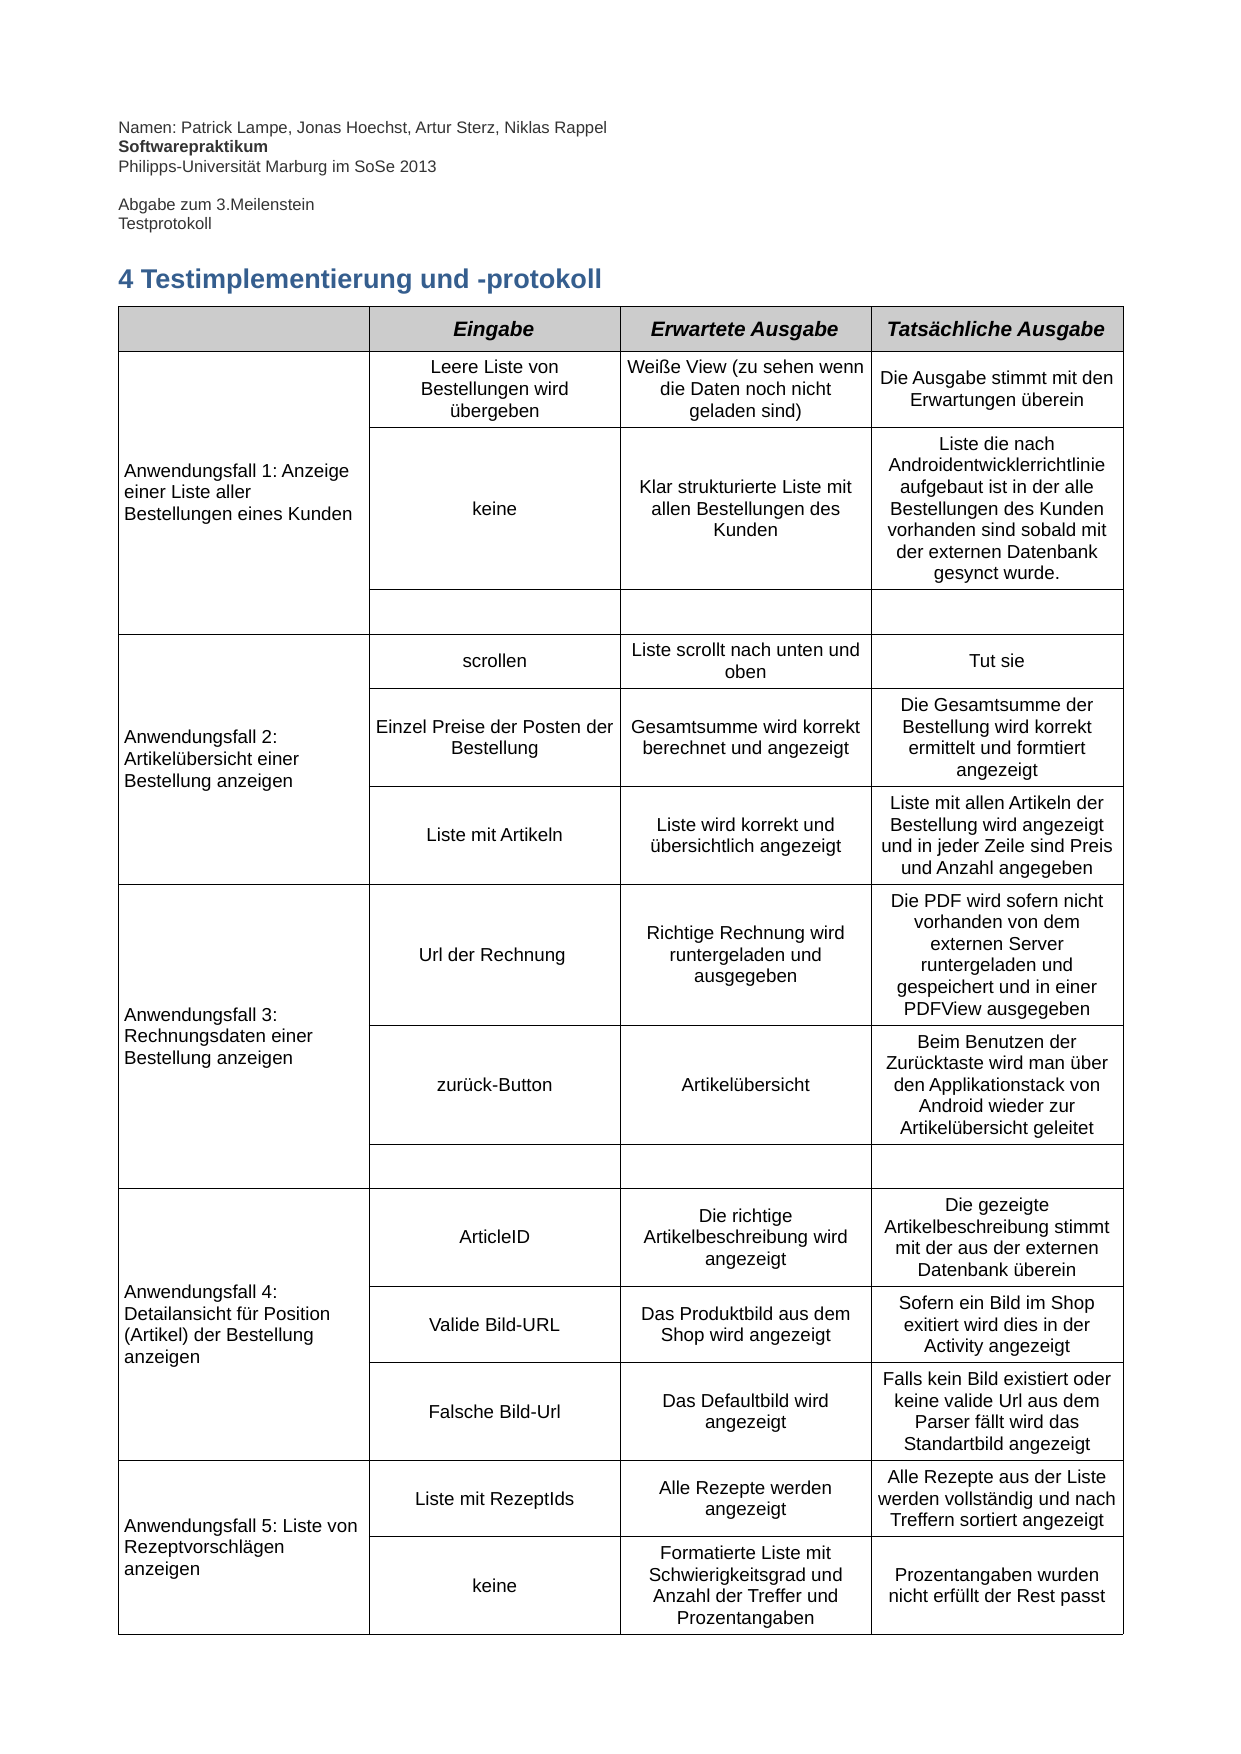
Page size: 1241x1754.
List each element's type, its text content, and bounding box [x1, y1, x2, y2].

table_cell [872, 1145, 1123, 1188]
text 4 Testimplementierung und -protokoll [118, 263, 1122, 294]
table_cell Artikelübersicht [621, 1026, 871, 1144]
table_cell Valide Bild-URL [370, 1287, 620, 1362]
table_cell Klar strukturierte Liste mit allen Bestellungen des Kunden [621, 428, 871, 589]
table_cell Alle Rezepte aus der Liste werden vollständig und nach Treffern sortiert angezeigt [872, 1461, 1123, 1536]
table_cell Sofern ein Bild im Shop exitiert wird dies in der Activity angezeigt [872, 1287, 1123, 1362]
table_cell Anwendungsfall 1: Anzeige einer Liste aller Bestellungen eines Kunden [119, 352, 369, 633]
table_cell Leere Liste von Bestellungen wird übergeben [370, 352, 620, 427]
table_cell [872, 590, 1123, 633]
table_cell Richtige Rechnung wird runtergeladen und ausgegeben [621, 885, 871, 1025]
table_cell Einzel Preise der Posten der Bestellung [370, 689, 620, 786]
table_cell Die richtige Artikelbeschreibung wird angezeigt [621, 1189, 871, 1286]
table_cell Falsche Bild-Url [370, 1363, 620, 1460]
table_cell Anwendungsfall 3: Rechnungsdaten einer Bestellung anzeigen [119, 885, 369, 1188]
table_cell Anwendungsfall 4: Detailansicht für Position (Artikel) der Bestellung anzeigen [119, 1189, 369, 1460]
table_cell ArticleID [370, 1189, 620, 1286]
table_cell Das Defaultbild wird angezeigt [621, 1363, 871, 1460]
table_cell Die Ausgabe stimmt mit den Erwartungen überein [872, 352, 1123, 427]
table_cell Das Produktbild aus dem Shop wird angezeigt [621, 1287, 871, 1362]
table_cell Falls kein Bild existiert oder keine valide Url aus dem Parser fällt wird das Standartbild angezeigt [872, 1363, 1123, 1460]
table_header Tatsächliche Ausgabe [872, 307, 1123, 351]
table_cell [370, 1145, 620, 1188]
table_cell [370, 590, 620, 633]
table_cell Gesamtsumme wird korrekt berechnet und angezeigt [621, 689, 871, 786]
table_cell [621, 1145, 871, 1188]
table_cell Liste wird korrekt und übersichtlich angezeigt [621, 787, 871, 884]
table_cell Beim Benutzen der Zurücktaste wird man über den Applikationstack von Android wieder zur Artikelübersicht geleitet [872, 1026, 1123, 1144]
table_cell Die PDF wird sofern nicht vorhanden von dem externen Server runtergeladen und gespeichert und in einer PDFView ausgegeben [872, 885, 1123, 1025]
table_cell Anwendungsfall 5: Liste von Rezeptvorschlägen anzeigen [119, 1461, 369, 1634]
table_cell [621, 590, 871, 633]
table_cell keine [370, 428, 620, 589]
table_cell Alle Rezepte werden angezeigt [621, 1461, 871, 1536]
table_cell Liste mit RezeptIds [370, 1461, 620, 1536]
table_cell Liste die nach Androidentwicklerrichtlinie aufgebaut ist in der alle Bestellungen des Kunden vorhanden sind sobald mit der externen Datenbank gesynct wurde. [872, 428, 1123, 589]
table_cell Liste mit allen Artikeln der Bestellung wird angezeigt und in jeder Zeile sind Preis und Anzahl angegeben [872, 787, 1123, 884]
table_cell Die Gesamtsumme der Bestellung wird korrekt ermittelt und formtiert angezeigt [872, 689, 1123, 786]
table_cell keine [370, 1537, 620, 1634]
table_cell Liste mit Artikeln [370, 787, 620, 884]
table_cell Die gezeigte Artikelbeschreibung stimmt mit der aus der externen Datenbank überein [872, 1189, 1123, 1286]
table_cell Anwendungsfall 2: Artikelübersicht einer Bestellung anzeigen [119, 635, 369, 884]
table_header [119, 307, 369, 351]
table_header Eingabe [370, 307, 620, 351]
table_cell scrollen [370, 635, 620, 688]
table_cell Formatierte Liste mit Schwierigkeitsgrad und Anzahl der Treffer und Prozentangaben [621, 1537, 871, 1634]
table_cell Url der Rechnung [370, 885, 620, 1025]
table_cell zurück-Button [370, 1026, 620, 1144]
table_cell Prozentangaben wurden nicht erfüllt der Rest passt [872, 1537, 1123, 1634]
table_cell Liste scrollt nach unten und oben [621, 635, 871, 688]
table_header Erwartete Ausgabe [621, 307, 871, 351]
table_cell Tut sie [872, 635, 1123, 688]
table_cell Weiße View (zu sehen wenn die Daten noch nicht geladen sind) [621, 352, 871, 427]
